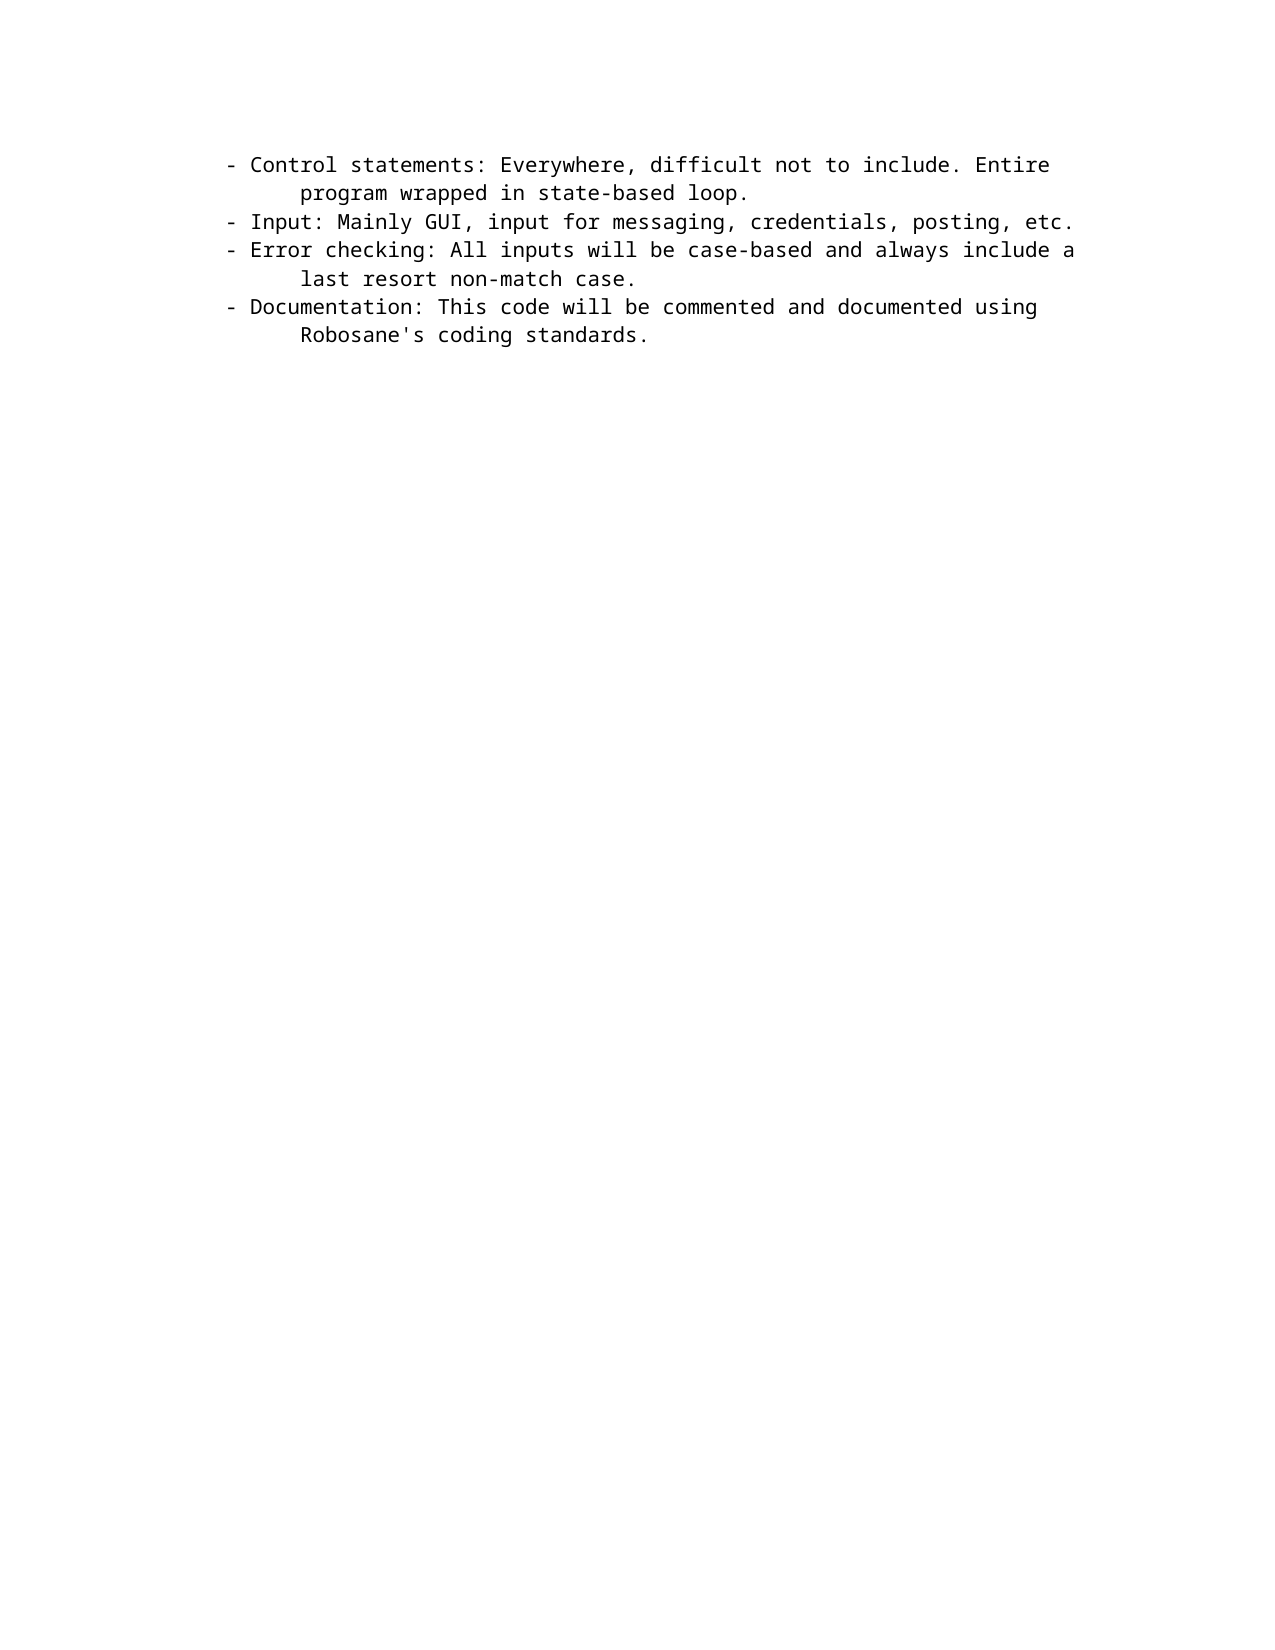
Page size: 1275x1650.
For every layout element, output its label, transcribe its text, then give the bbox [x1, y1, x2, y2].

text - Documentation: This code will be commented and documented using Robosane's coding standards. [150, 292, 1125, 349]
text - Control statements: Everywhere, difficult not to include. Entire program wrapped in state-based loop. [150, 150, 1125, 207]
text - Error checking: All inputs will be case-based and always include a last resort non-match case. [150, 235, 1125, 292]
text - Input: Mainly GUI, input for messaging, credentials, posting, etc. [150, 207, 1125, 235]
